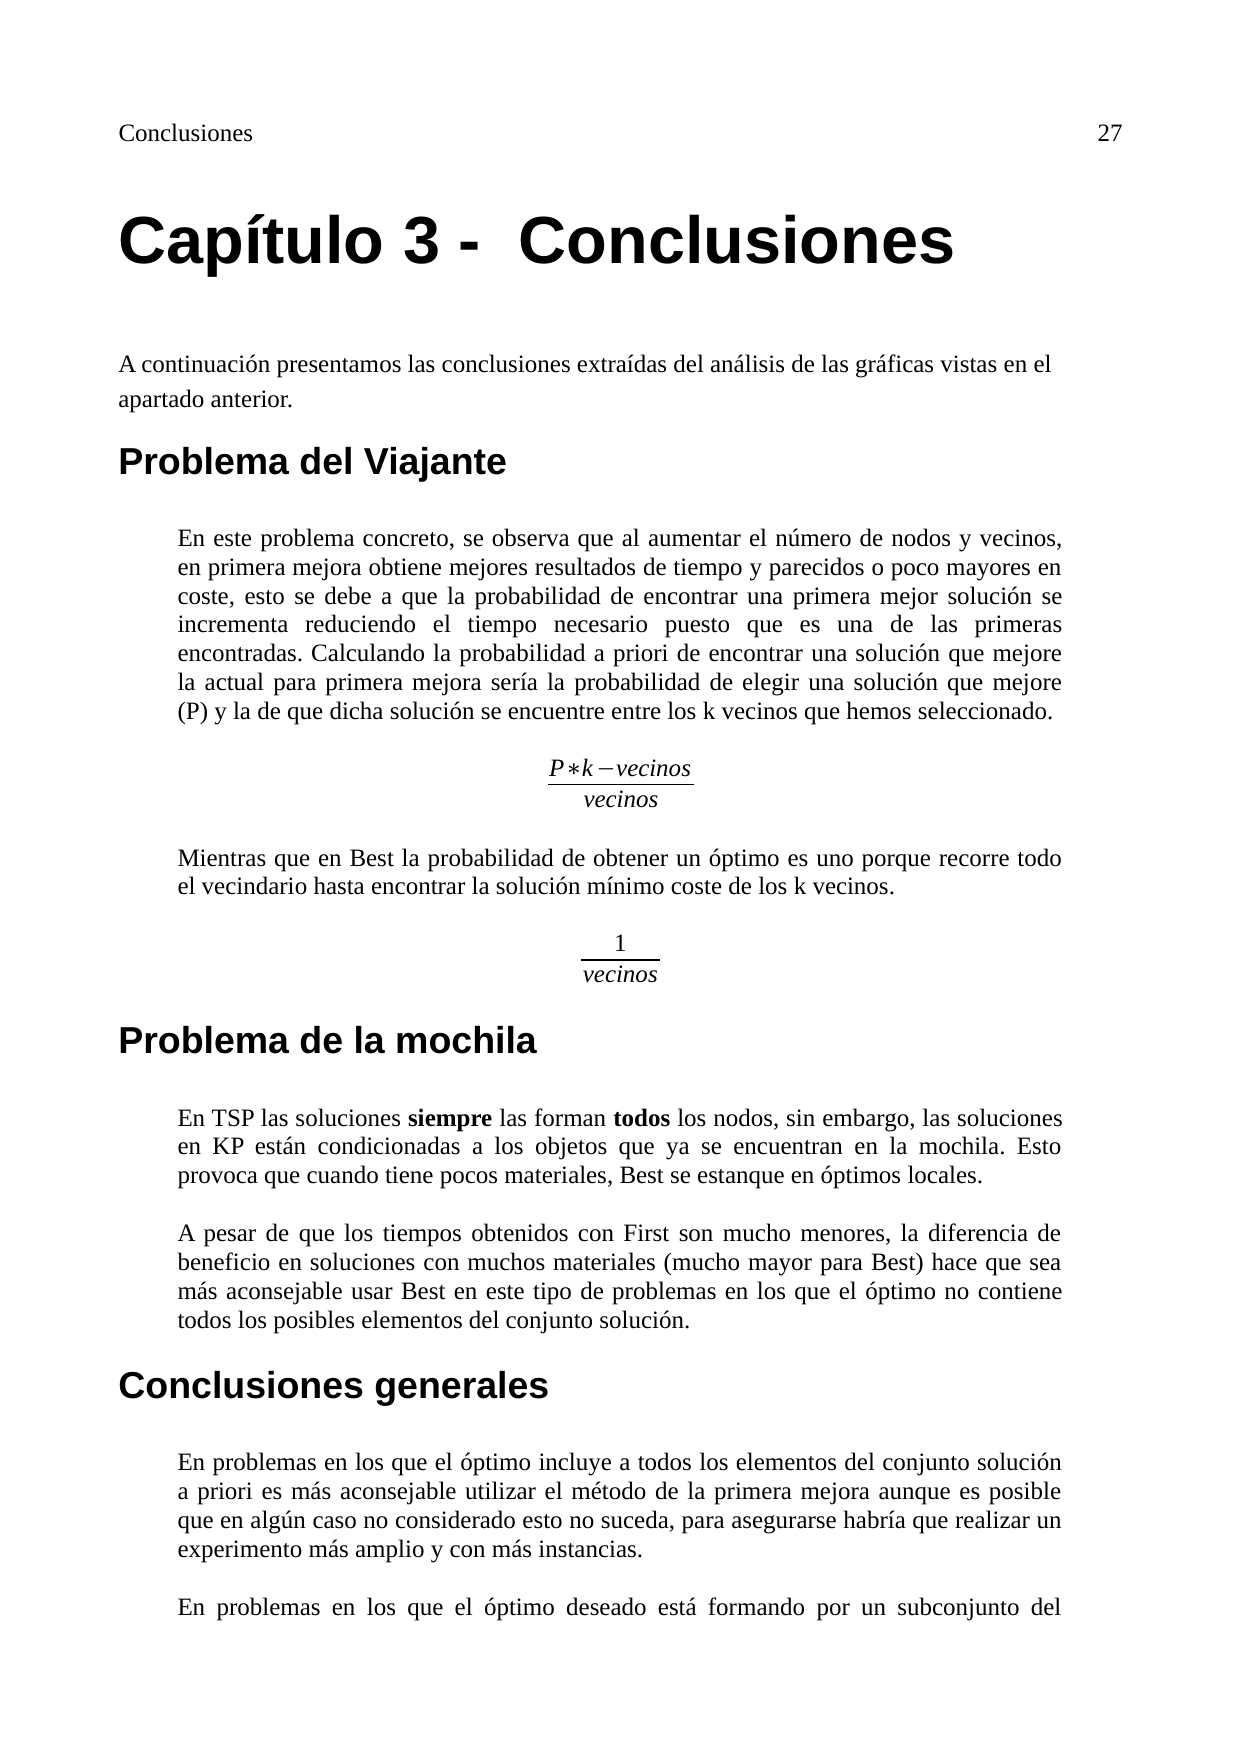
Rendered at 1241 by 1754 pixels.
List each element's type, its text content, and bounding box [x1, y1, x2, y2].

text En TSP las soluciones siempre las forman todos los nodos, sin embargo, las soluciones en KP están condicionadas a los objetos que ya se encuentran en la mochila. Esto provoca que cuando tiene pocos materiales, Best se estanque en óptimos locales. [177, 1103, 1063, 1189]
text Mientras que en Best la probabilidad de obtener un óptimo es uno porque recorre todo el vecindario hasta encontrar la solución mínimo coste de los k vecinos. [177, 843, 1063, 900]
text A continuación presentamos las conclusiones extraídas del análisis de las gráficas vistas en el apartado anterior. [118, 349, 1122, 412]
subtitle Conclusiones [118, 201, 1122, 278]
text En problemas en los que el óptimo deseado está formando por un subconjunto del [177, 1592, 1063, 1621]
text En este problema concreto, se observa que al aumentar el número de nodos y vecinos, en primera mejora obtiene mejores resultados de tiempo y parecidos o poco mayores en coste, esto se debe a que la probabilidad de encontrar una primera mejor solución se incrementa reduciendo el tiempo necesario puesto que es una de las primeras encontradas. Calculando la probabilidad a priori de encontrar una solución que mejore la actual para primera mejora sería la probabilidad de elegir una solución que mejore (P) y la de que dicha solución se encuentre entre los k vecinos que hemos seleccionado. [177, 523, 1063, 724]
subtitle Problema de la mochila [118, 1018, 1122, 1061]
text A pesar de que los tiempos obtenidos con First son mucho menores, la diferencia de beneficio en soluciones con muchos materiales (mucho mayor para Best) hace que sea más aconsejable usar Best en este tipo de problemas en los que el óptimo no contiene todos los posibles elementos del conjunto solución. [177, 1218, 1063, 1333]
subtitle Problema del Viajante [118, 439, 1122, 482]
text En problemas en los que el óptimo incluye a todos los elementos del conjunto solución a priori es más aconsejable utilizar el método de la primera mejora aunque es posible que en algún caso no considerado esto no suceda, para asegurarse habría que realizar un experimento más amplio y con más instancias. [177, 1447, 1063, 1562]
subtitle Conclusiones generales [118, 1363, 1122, 1406]
